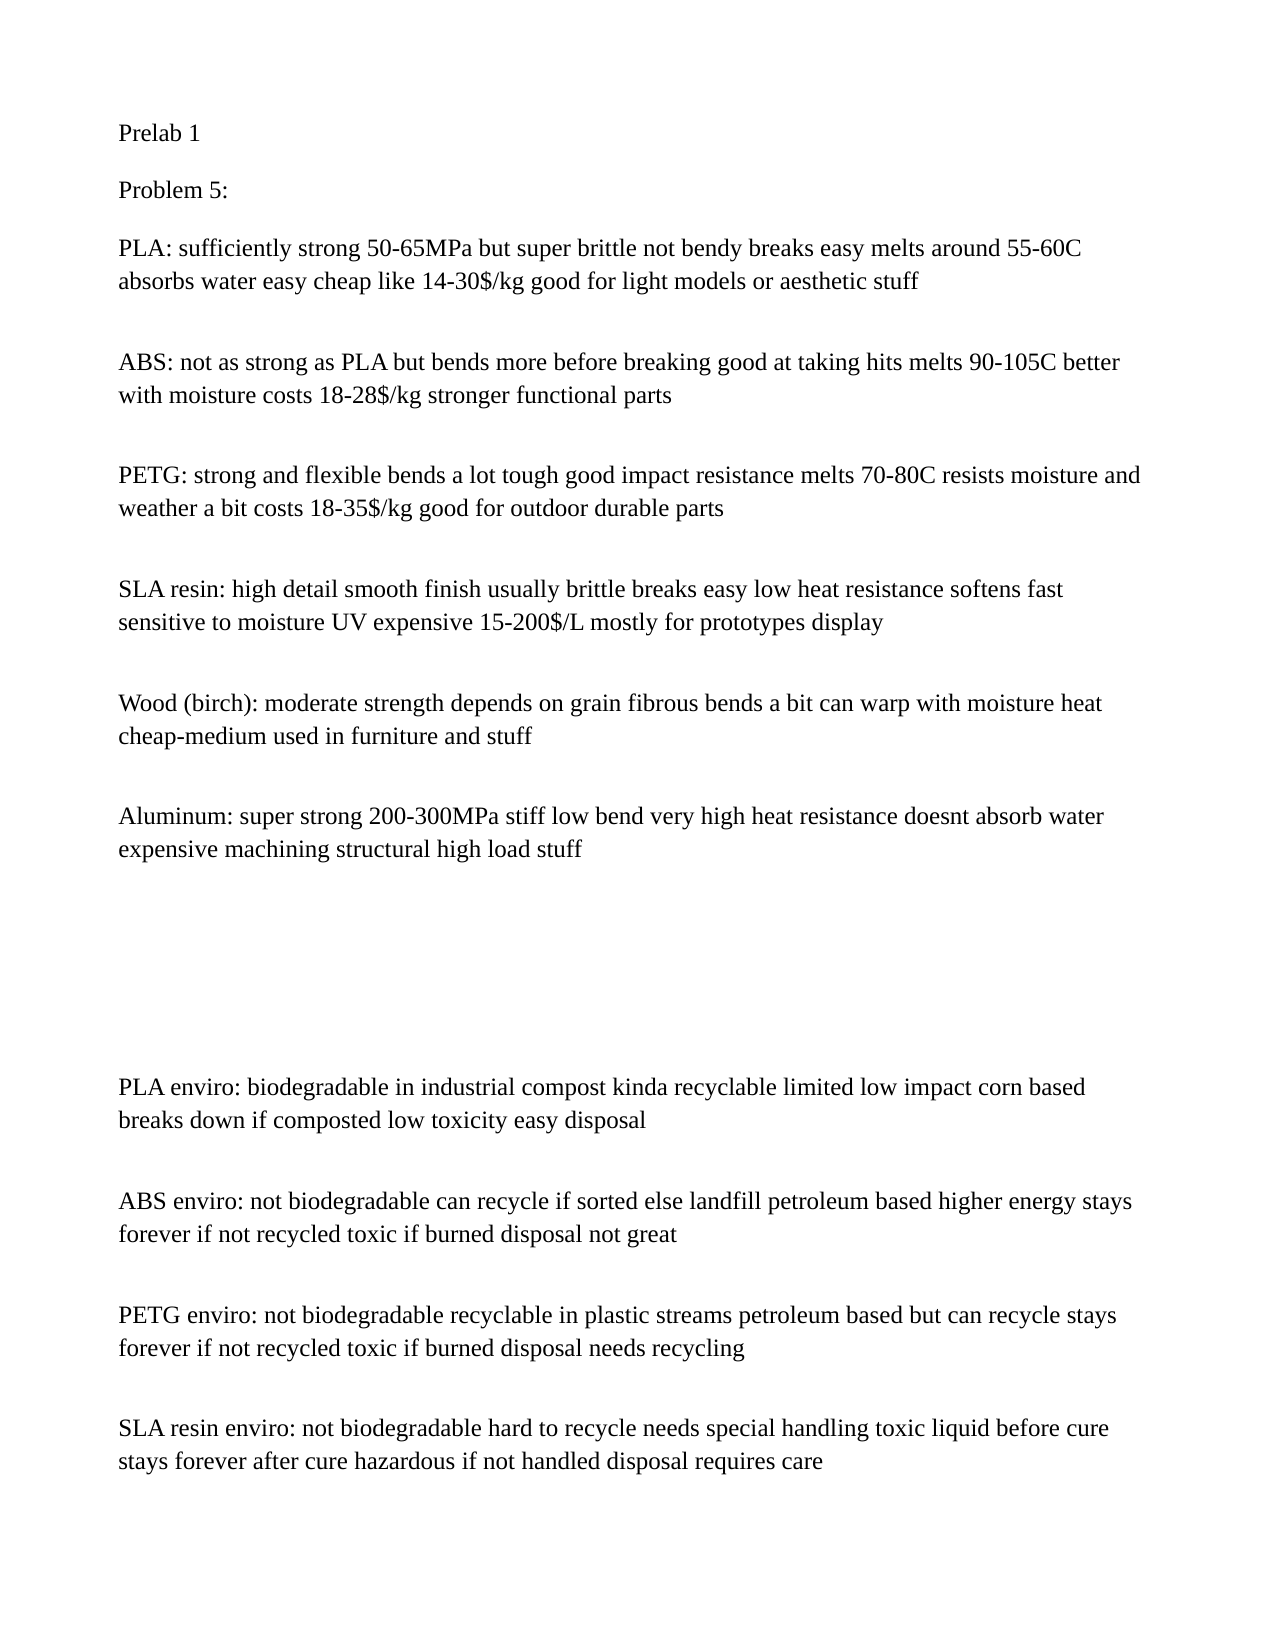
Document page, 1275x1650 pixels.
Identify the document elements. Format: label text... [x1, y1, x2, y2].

text PETG: strong and flexible bends a lot tough good impact resistance melts 70-80C resists moisture and weather a bit costs 18-35$/kg good for outdoor durable parts [118, 427, 1157, 522]
text PETG enviro: not biodegradable recyclable in plastic streams petroleum based but can recycle stays forever if not recycled toxic if burned disposal needs recycling [118, 1267, 1157, 1361]
text ABS: not as strong as PLA but bends more before breaking good at taking hits melts 90-105C better with moisture costs 18-28$/kg stronger functional parts [118, 314, 1157, 408]
text PLA enviro: biodegradable in industrial compost kinda recyclable limited low impact corn based breaks down if composted low toxicity easy disposal [118, 1072, 1157, 1134]
text ABS enviro: not biodegradable can recycle if sorted else landfill petroleum based higher energy stays forever if not recycled toxic if burned disposal not great [118, 1153, 1157, 1248]
text SLA resin: high detail smooth finish usually brittle breaks easy low heat resistance softens fast sensitive to moisture UV expensive 15-200$/L mostly for prototypes display [118, 541, 1157, 636]
text Aluminum: super strong 200-300MPa stiff low bend very high heat resistance doesnt absorb water expensive machining structural high load stuff [118, 768, 1157, 863]
text Problem 5: [118, 176, 1157, 204]
text PLA: sufficiently strong 50-65MPa but super brittle not bendy breaks easy melts around 55-60C absorbs water easy cheap like 14-30$/kg good for light models or aesthetic stuff [118, 233, 1157, 295]
text Wood (birch): moderate strength depends on grain fibrous bends a bit can warp with moisture heat cheap-medium used in furniture and stuff [118, 655, 1157, 749]
text Prelab 1 [118, 118, 1157, 147]
text SLA resin enviro: not biodegradable hard to recycle needs special handling toxic liquid before cure stays forever after cure hazardous if not handled disposal requires care [118, 1380, 1157, 1475]
